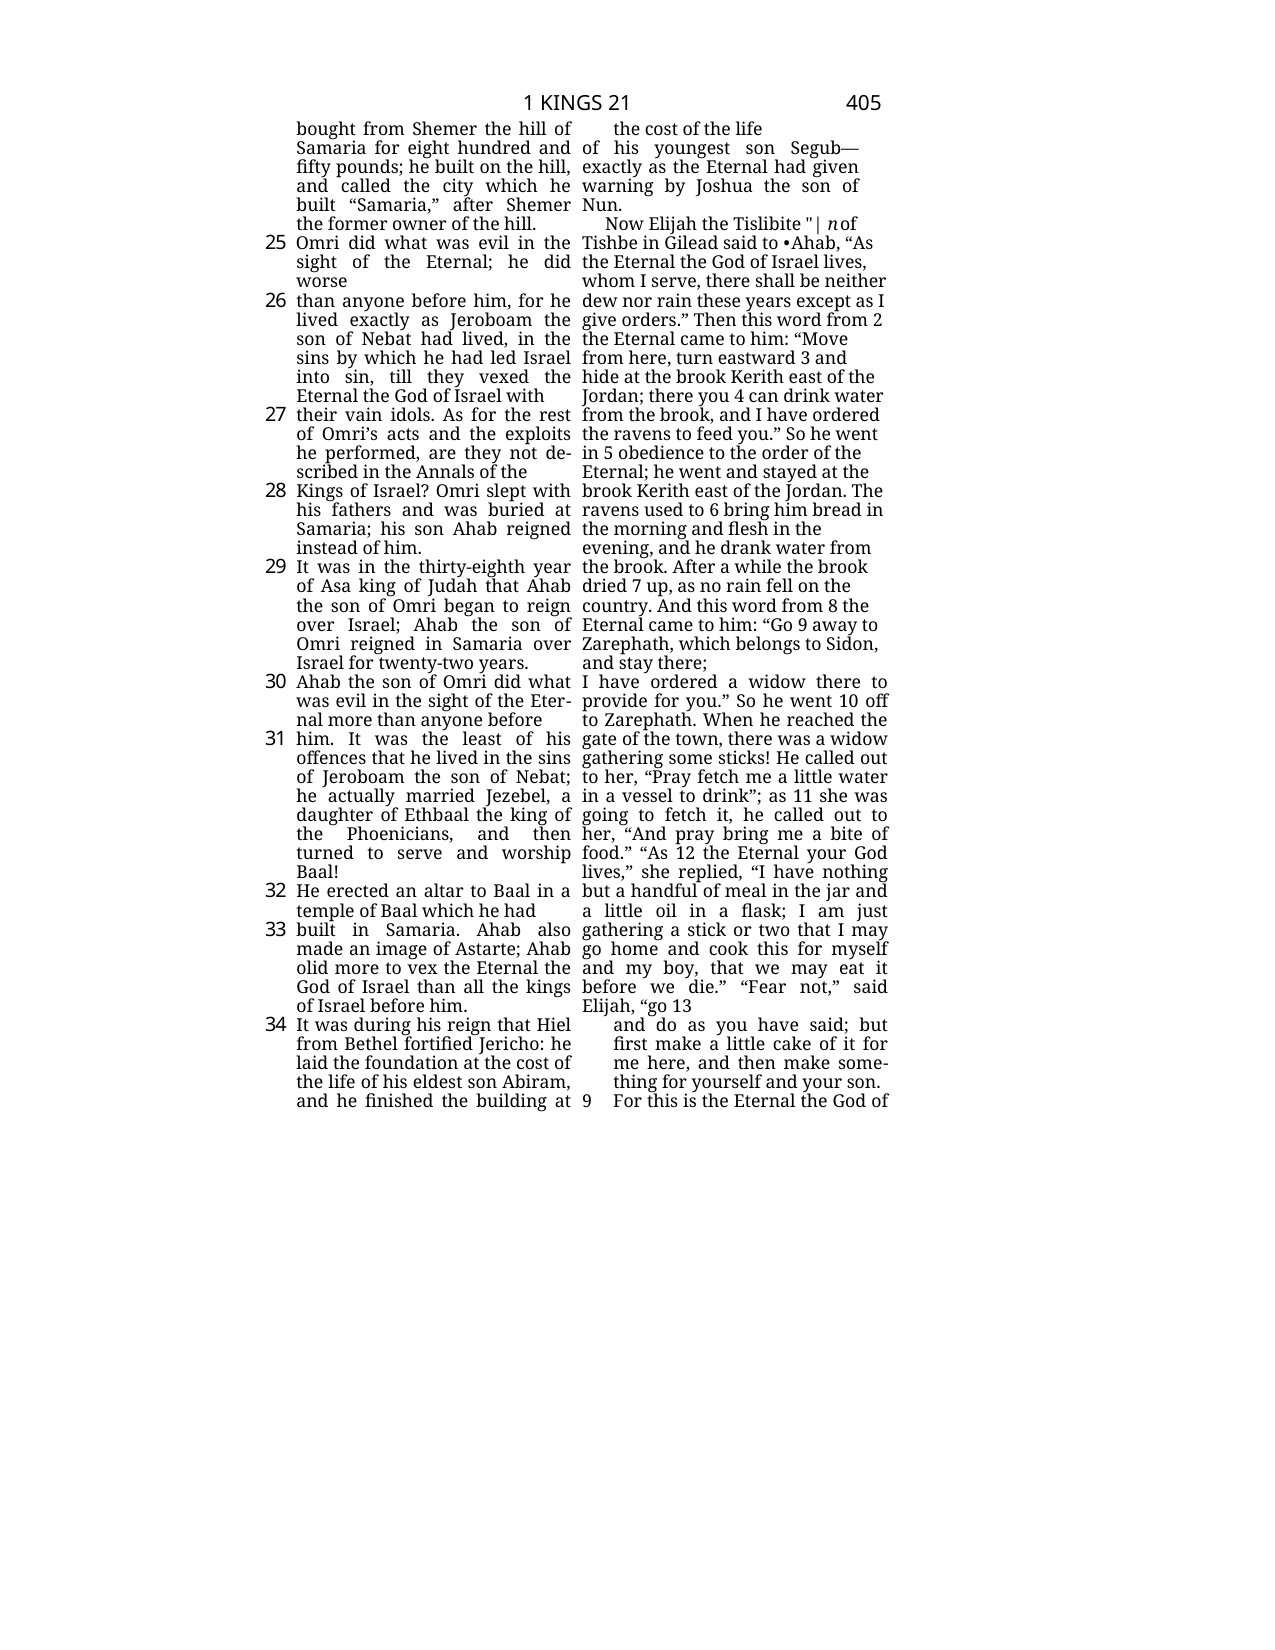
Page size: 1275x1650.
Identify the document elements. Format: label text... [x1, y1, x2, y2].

text I have ordered a widow there to provide for you.” So he went 10 off to Zarephath. When he reached the gate of the town, there was a widow gathering some sticks! He called out to her, “Pray fetch me a little water in a vessel to drink”; as 11 she was going to fetch it, he called out to her, “And pray bring me a bite of food.” “As 12 the Eternal your God lives,” she replied, “I have nothing but a handful of meal in the jar and a little oil in a flask; I am just gathering a stick or two that I may go home and cook this for myself and my boy, that we may eat it before we die.” “Fear not,” said Elijah, “go 13 [582, 673, 888, 1016]
list than anyone before him, for he lived exactly as Jeroboam the son of Nebat had lived, in the sins by which he had led Israel into sin, till they vexed the Eternal the God of Israel with [265, 292, 571, 406]
list It was in the thirty-eighth year of Asa king of Judah that Ahab the son of Omri began to reign over Israel; Ahab the son of Omri reigned in Samaria over Israel for twenty-two years. [265, 559, 571, 673]
list Kings of Israel? Omri slept with his fathers and was buried at Samaria; his son Ahab reigned instead of him. [265, 482, 571, 559]
list the cost of the life [582, 120, 888, 139]
text Now Elijah the Tislibite "| n of Tishbe in Gilead said to • Ahab, “As the Eternal the God of Israel lives, whom I serve, there shall be neither dew nor rain these years except as I give orders.” Then this word from 2 the Eternal came to him: “Move from here, turn eastward 3 and hide at the brook Kerith east of the Jordan; there you 4 can drink water from the brook, and I have ordered the ravens to feed you.” So he went in 5 obedience to the order of the Eternal; he went and stayed at the brook Kerith east of the Jordan. The ravens used to 6 bring him bread in the morning and flesh in the evening, and he drank water from the brook. After a while the brook dried 7 up, as no rain fell on the country. And this word from 8 the Eternal came to him: “Go 9 away to Zarephath, which be­longs to Sidon, and stay there; [582, 216, 888, 673]
text of his youngest son Segub— exactly as the Eternal had given warning by Joshua the son of Nun. [582, 139, 859, 216]
list He erected an altar to Baal in a temple of Baal which he had [265, 883, 571, 921]
text bought from Shemer the hill of Samaria for eight hundred and fifty pounds; he built on the hill, and called the city which he built “Samaria,” after Shemer the former owner of the hill. [296, 120, 571, 234]
list him. It was the least of his offences that he lived in the sins of Jeroboam the son of Nebat; he actually married Jezebel, a daughter of Ethbaal the king of the Phoenicians, and then turned to serve and worship Baal! [265, 730, 571, 883]
list For this is the Eternal the God of [582, 1092, 888, 1111]
list their vain idols. As for the rest of Omri’s acts and the exploits he performed, are they not de­scribed in the Annals of the [265, 406, 571, 482]
list Ahab the son of Omri did what was evil in the sight of the Eter­nal more than anyone before [265, 673, 571, 730]
text and do as you have said; but first make a little cake of it for me here, and then make some­thing for yourself and your son. [613, 1016, 888, 1092]
list built in Samaria. Ahab also made an image of Astarte; Ahab olid more to vex the Eternal the God of Israel than all the kings of Israel before him. [265, 921, 571, 1016]
list Omri did what was evil in the sight of the Eternal; he did worse [265, 234, 571, 292]
list It was during his reign that Hiel from Bethel fortified Jeri­cho: he laid the foundation at the cost of the life of his eldest son Abiram, and he finished the building at [265, 1016, 571, 1111]
